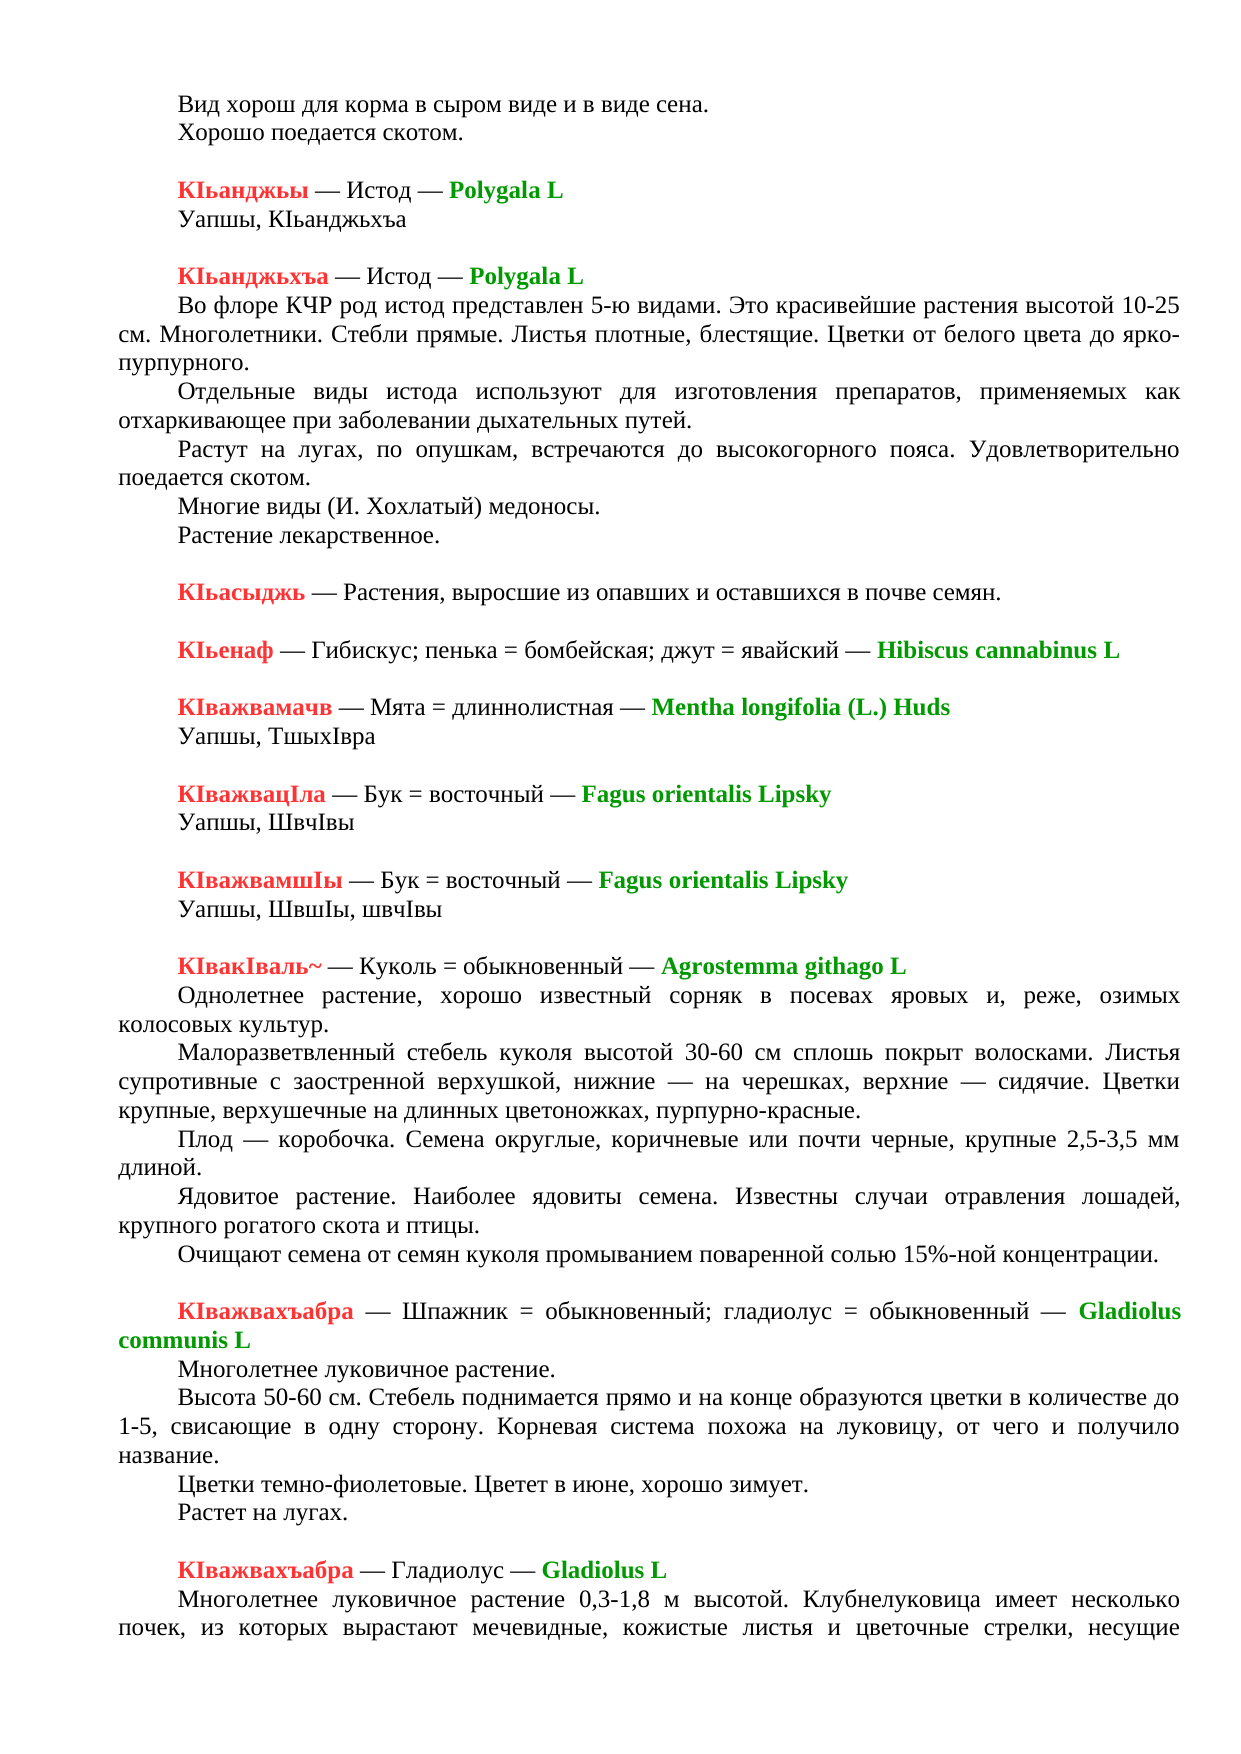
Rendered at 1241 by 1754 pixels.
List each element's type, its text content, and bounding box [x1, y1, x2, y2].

text Плод — коробочка. Семена округлые, коричневые или почти черные, крупные 2,5-3,5 мм длиной. [118, 1124, 1181, 1181]
text Растут на лугах, по опушкам, встречаются до высокогорного пояса. Удовлетворительно поедается скотом. [118, 434, 1181, 491]
text Хорошо поедается скотом. [118, 117, 1181, 146]
text КIважвахъабра — Шпажник = обыкновенный; гладиолус = обыкновенный — Gladiolus communis L [118, 1296, 1181, 1354]
text КIьенаф — Гибискус; пенька = бомбейская; джут = явайский — Hibiscus cannabinus L [118, 635, 1181, 664]
text Очищают семена от семян куколя промыванием поваренной солью 15%-ной концентрации. [118, 1239, 1181, 1267]
text Многие виды (И. Хохлатый) медоносы. [118, 491, 1181, 520]
text Вид хорош для корма в сыром виде и в виде сена. [118, 89, 1181, 117]
text Однолетнее растение, хорошо известный сорняк в посевах яровых и, реже, озимых колосовых культур. [118, 980, 1181, 1037]
text КIьанджьы — Истод — Polygala L [118, 175, 1181, 204]
text Отдельные виды истода используют для изготовления препаратов, применяемых как отхаркивающее при заболевании дыхательных путей. [118, 376, 1181, 434]
text Многолетнее луковичное растение 0,3-1,8 м высотой. Клубнелуковица имеет несколько почек, из которых вырастают мечевидные, кожистые листья и цветочные стрелки, несущие [118, 1584, 1181, 1641]
text Малоразветвленный стебель куколя высотой 30-60 см сплошь покрыт волосками. Листья супротивные с заостренной верхушкой, нижние — на черешках, верхние — сидячие. Цветки крупные, верхушечные на длинных цветоножках, пурпурно-красные. [118, 1037, 1181, 1124]
text КIвакIваль~ — Куколь = обыкновенный — Agrostemma githago L [118, 951, 1181, 980]
text Высота 50-60 см. Стебель поднимается прямо и на конце образуются цветки в количестве до 1-5, свисающие в одну сторону. Корневая система похожа на луковицу, от чего и получило название. [118, 1382, 1181, 1469]
text Уапшы, ТшыхIвра [118, 721, 1181, 750]
text Цветки темно-фиолетовые. Цветет в июне, хорошо зимует. [118, 1469, 1181, 1497]
text Ядовитое растение. Наиболее ядовиты семена. Известны случаи отравления лошадей, крупного рогатого скота и птицы. [118, 1181, 1181, 1239]
text Уапшы, ШвчIвы [118, 807, 1181, 836]
text Уапшы, ШвшIы, швчIвы [118, 894, 1181, 922]
text Растет на лугах. [118, 1497, 1181, 1526]
text Растение лекарственное. [118, 520, 1181, 549]
text КIважвахъабра — Гладиолус — Gladiolus L [118, 1555, 1181, 1584]
text Во флоре КЧР род истод представлен 5-ю видами. Это красивейшие растения высотой 10-25 см. Многолетники. Стебли прямые. Листья плотные, блестящие. Цветки от белого цвета до ярко-пурпурного. [118, 290, 1181, 376]
text КIьанджьхъа — Истод — Polygala L [118, 261, 1181, 290]
text Уапшы, КIьанджьхъа [118, 204, 1181, 232]
text КIважвамачв — Мята = длиннолистная — Mentha longifolia (L.) Huds [118, 692, 1181, 721]
text КIважвамшIы — Бук = восточный — Fagus orientalis Lipsky [118, 865, 1181, 894]
text КIьасыджь — Растения, выросшие из опавших и оставшихся в почве семян. [118, 577, 1181, 606]
text Многолетнее луковичное растение. [118, 1354, 1181, 1382]
text КIважвацIла — Бук = восточный — Fagus orientalis Lipsky [118, 779, 1181, 807]
